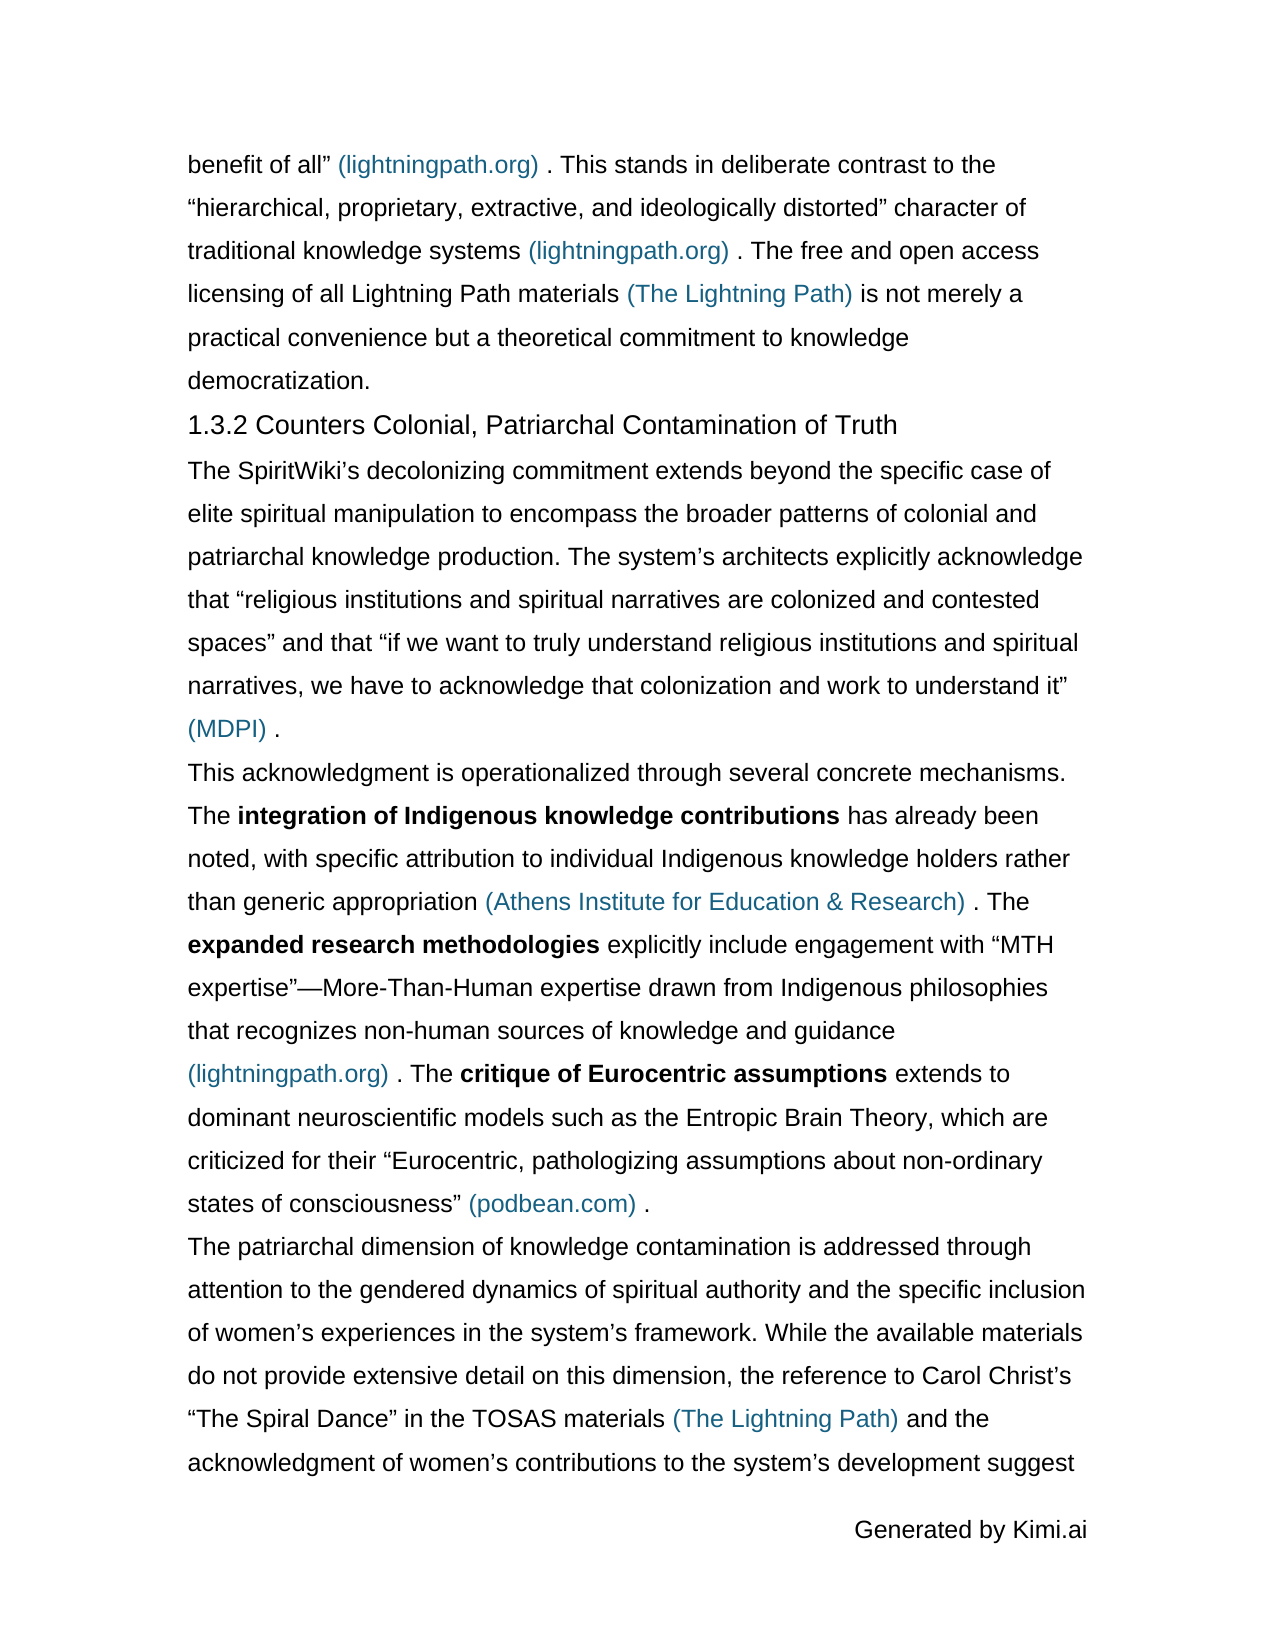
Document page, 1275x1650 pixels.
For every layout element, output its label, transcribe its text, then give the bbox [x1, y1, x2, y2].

subtitle 1.3.2 Counters Colonial, Patriarchal Contamination of Truth [187, 409, 1087, 440]
text This acknowledgment is operationalized through several concrete mechanisms. The integration of Indigenous knowledge contributions has already been noted, with specific attribution to individual Indigenous knowledge holders rather than generic appropriation (Athens Institute for Education & Research) . The expanded research methodologies explicitly include engagement with “MTH expertise”—More-Than-Human expertise drawn from Indigenous philosophies that recognizes non-human sources of knowledge and guidance (lightningpath.org) . The critique of Eurocentric assumptions extends to dominant neuroscientific models such as the Entropic Brain Theory, which are criticized for their “Eurocentric, pathologizing assumptions about non-ordinary states of consciousness” (podbean.com) . [187, 757, 1087, 1217]
text benefit of all” (lightningpath.org) . This stands in deliberate contrast to the “hierarchical, proprietary, extractive, and ideologically distorted” character of traditional knowledge systems (lightningpath.org) . The free and open access licensing of all Lightning Path materials (The Lightning Path) is not merely a practical convenience but a theoretical commitment to knowledge democratization. [187, 150, 1087, 394]
text The SpiritWiki’s decolonizing commitment extends beyond the specific case of elite spiritual manipulation to encompass the broader patterns of colonial and patriarchal knowledge production. The system’s architects explicitly acknowledge that “religious institutions and spiritual narratives are colonized and contested spaces” and that “if we want to truly understand religious institutions and spiritual narratives, we have to acknowledge that colonization and work to understand it” (MDPI) . [187, 456, 1087, 743]
text The patriarchal dimension of knowledge contamination is addressed through attention to the gendered dynamics of spiritual authority and the specific inclusion of women’s experiences in the system’s framework. While the available materials do not provide extensive detail on this dimension, the reference to Carol Christ’s “The Spiral Dance” in the TOSAS materials (The Lightning Path) and the acknowledgment of women’s contributions to the system’s development suggest [187, 1232, 1087, 1476]
